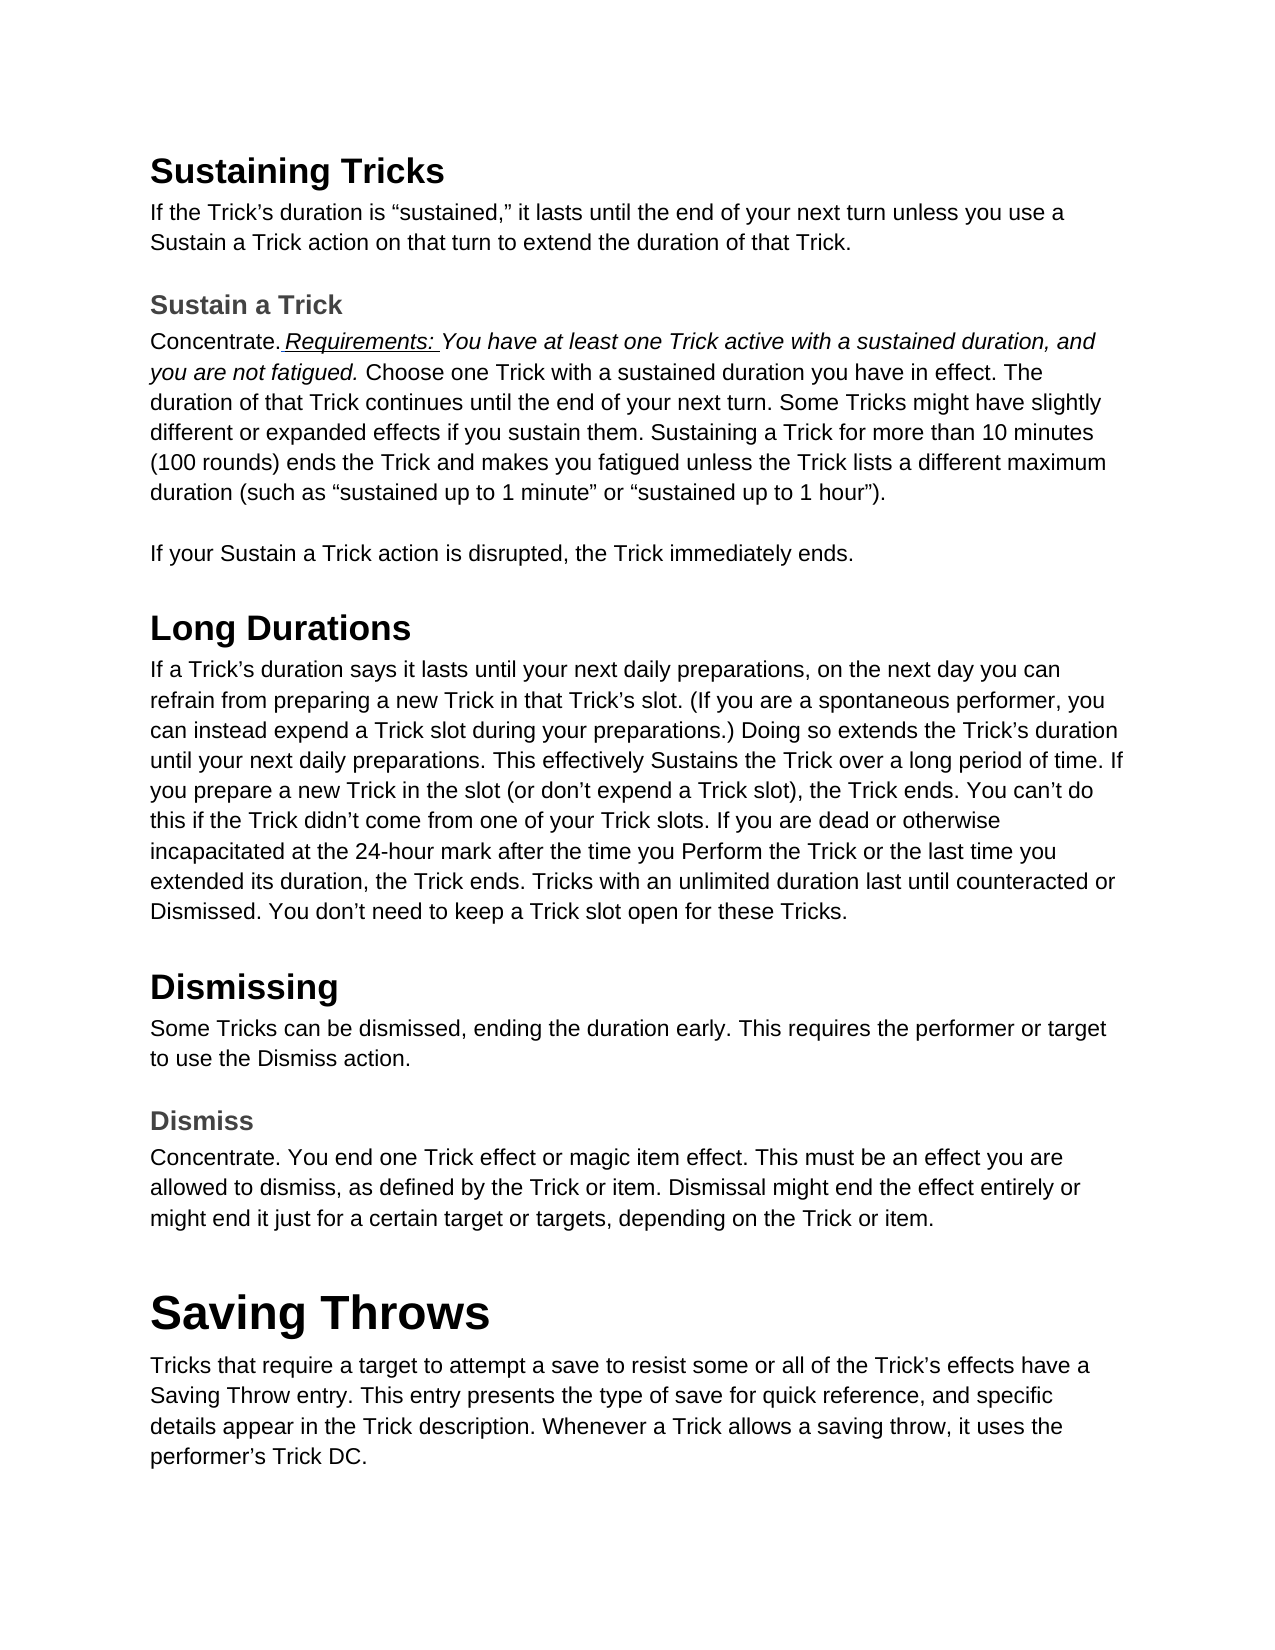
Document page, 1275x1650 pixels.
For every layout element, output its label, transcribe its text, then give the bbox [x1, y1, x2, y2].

text If a Trick’s duration says it lasts until your next daily preparations, on the next day you can refrain from preparing a new Trick in that Trick’s slot. (If you are a spontaneous performer, you can instead expend a Trick slot during your preparations.) Doing so extends the Trick’s duration until your next daily preparations. This effectively Sustains the Trick over a long period of time. If you prepare a new Trick in the slot (or don’t expend a Trick slot), the Trick ends. You can’t do this if the Trick didn’t come from one of your Trick slots. If you are dead or otherwise incapacitated at the 24-hour mark after the time you Perform the Trick or the last time you extended its duration, the Trick ends. Tricks with an unlimited duration last until counteracted or Dismissed. You don’t need to keep a Trick slot open for these Tricks. [150, 656, 1125, 924]
subtitle Dismiss [150, 1104, 1125, 1136]
text If your Sustain a Trick action is disrupted, the Trick immediately ends. [150, 540, 1125, 566]
text Tricks that require a target to attempt a save to resist some or all of the Trick’s effects have a Saving Throw entry. This entry presents the type of save for quick reference, and specific details appear in the Trick description. Whenever a Trick allows a saving throw, it uses the performer’s Trick DC. [150, 1352, 1125, 1469]
text Some Tricks can be dismissed, ending the duration early. This requires the performer or target to use the Dismiss action. [150, 1015, 1125, 1071]
text If the Trick’s duration is “sustained,” it lasts until the end of your next turn unless you use a Sustain a Trick action on that turn to extend the duration of that Trick. [150, 199, 1125, 256]
text Concentrate. Requirements: You have at least one Trick active with a sustained duration, and you are not fatigued. Choose one Trick with a sustained duration you have in effect. The duration of that Trick continues until the end of your next turn. Some Tricks might have slightly different or expanded effects if you sustain them. Sustaining a Trick for more than 10 minutes (100 rounds) ends the Trick and makes you fatigued unless the Trick lists a different maximum duration (such as “sustained up to 1 minute” or “sustained up to 1 hour”). [150, 328, 1125, 506]
subtitle Long Durations [150, 607, 1125, 648]
subtitle Saving Throws [150, 1285, 1125, 1340]
subtitle Sustain a Trick [150, 289, 1125, 320]
text Concentrate. You end one Trick effect or magic item effect. This must be an effect you are allowed to dismiss, as defined by the Trick or item. Dismissal might end the effect entirely or might end it just for a certain target or targets, depending on the Trick or item. [150, 1144, 1125, 1231]
subtitle Sustaining Tricks [150, 150, 1125, 191]
subtitle Dismissing [150, 966, 1125, 1007]
